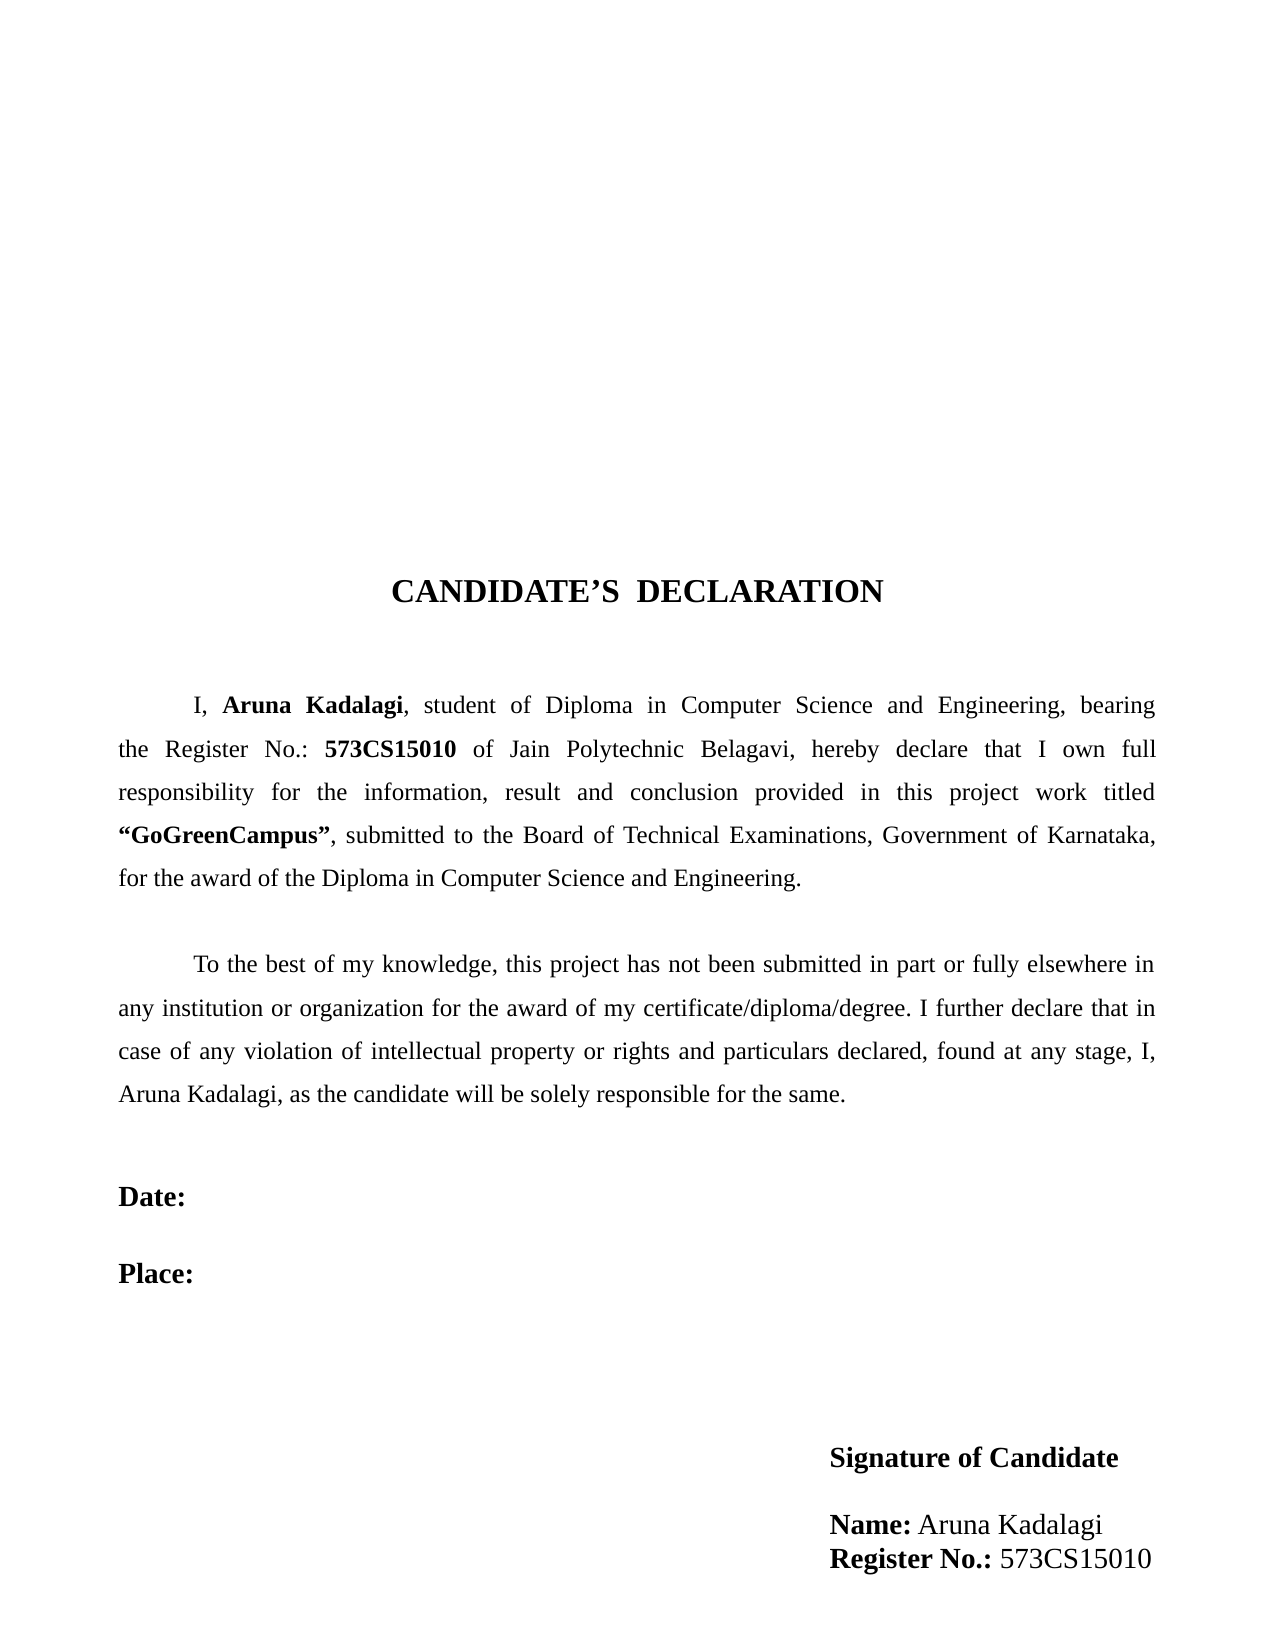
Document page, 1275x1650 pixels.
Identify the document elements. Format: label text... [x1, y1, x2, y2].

text CANDIDATE’S DECLARATION [118, 571, 1157, 609]
text Date: [118, 1179, 1157, 1213]
text Place: [118, 1256, 1157, 1290]
text I, Aruna Kadalagi, student of Diploma in Computer Science and Engineering, bearing the Register No.: 573CS15010 of Jain Polytechnic Belagavi, hereby declare that I own full responsibility for the information, result and conclusion provided in this project work titled “GoGreenCampus”, submitted to the Board of Technical Examinations, Government of Karnataka, for the award of the Diploma in Computer Science and Engineering. [118, 686, 1157, 892]
text To the best of my knowledge, this project has not been submitted in part or fully elsewhere in any institution or organization for the award of my certificate/diploma/degree. I further declare that in case of any violation of intellectual property or rights and particulars declared, found at any stage, I, Aruna Kadalagi, as the candidate will be solely responsible for the same. [118, 949, 1157, 1108]
